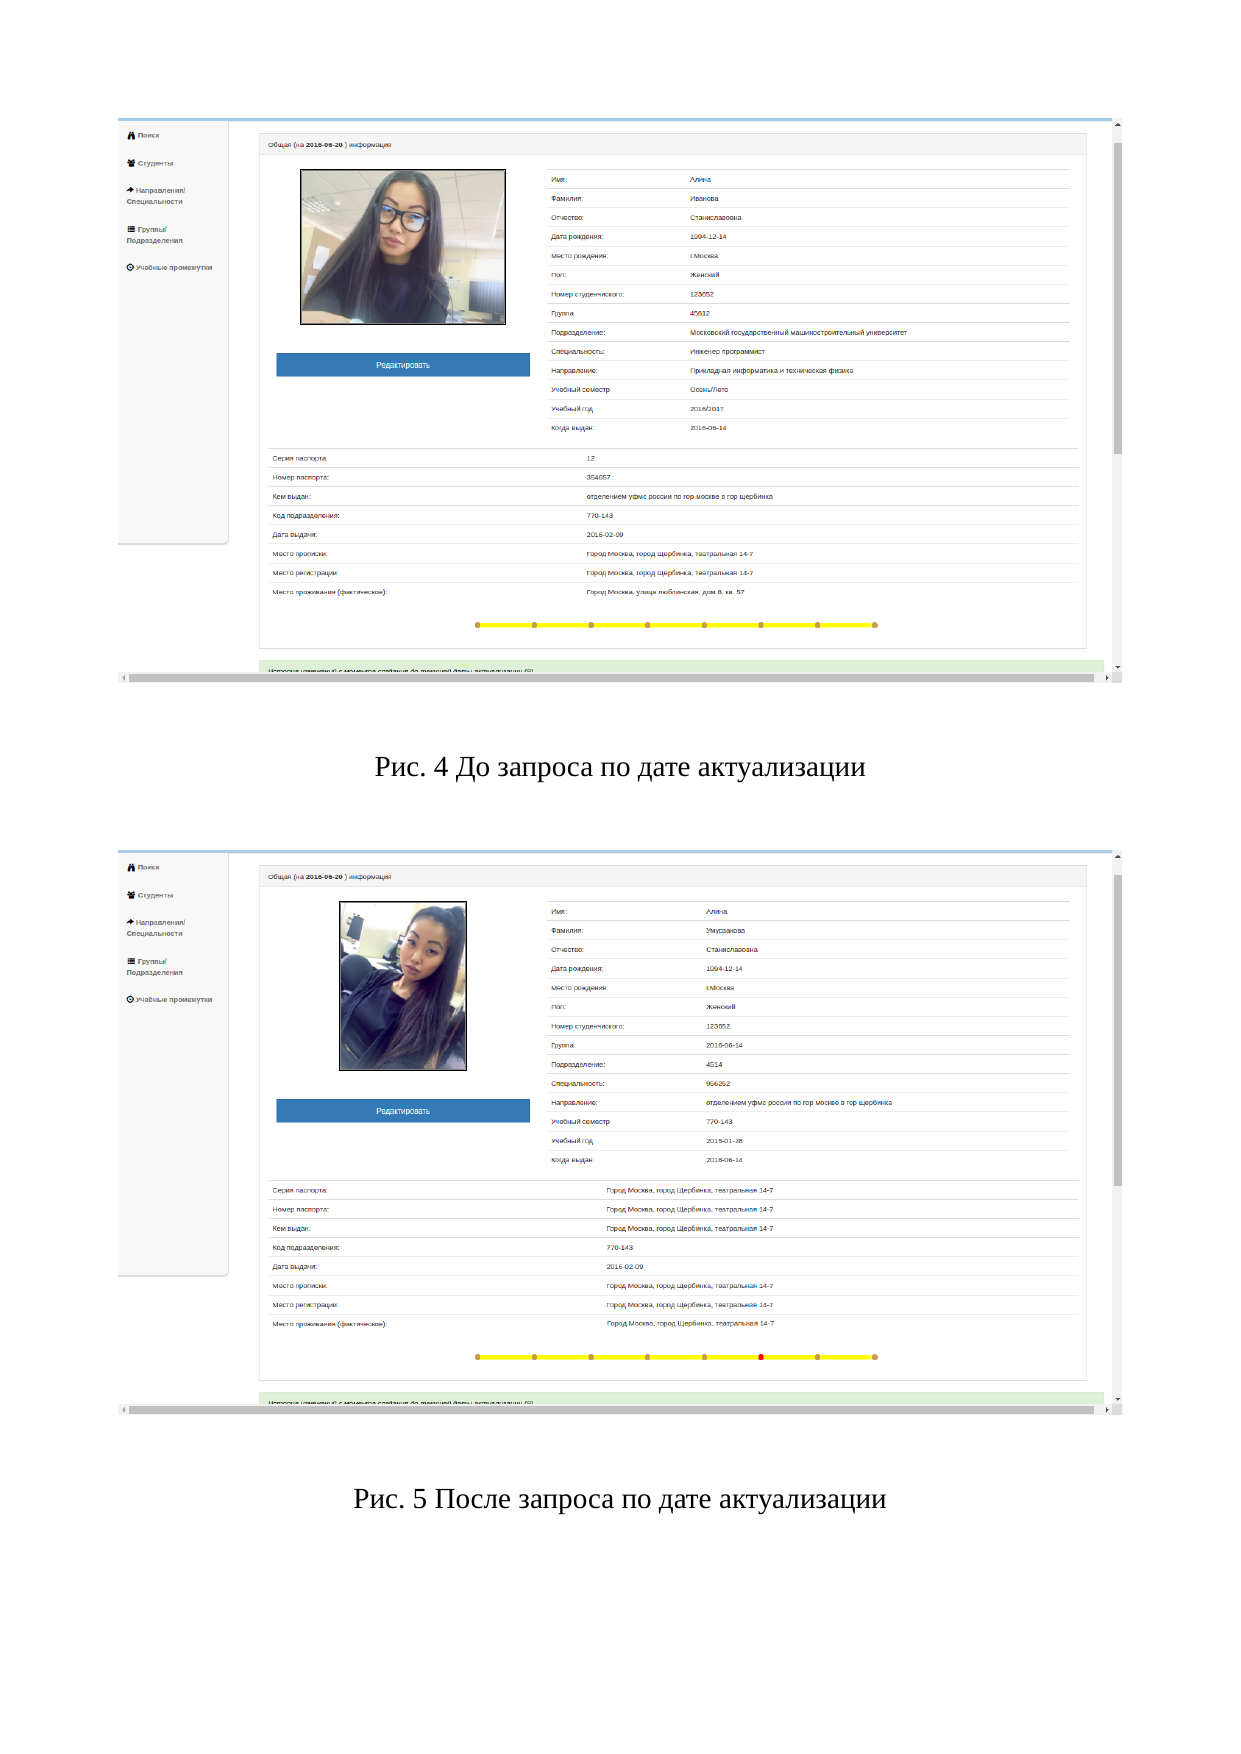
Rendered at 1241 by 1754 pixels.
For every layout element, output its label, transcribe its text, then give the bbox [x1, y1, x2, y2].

text Рис. 4 До запроса по дате актуализации [118, 749, 1122, 783]
picture [118, 850, 1123, 1415]
text Рис. 5 После запроса по дате актуализации [118, 1482, 1122, 1515]
picture [118, 118, 1123, 683]
